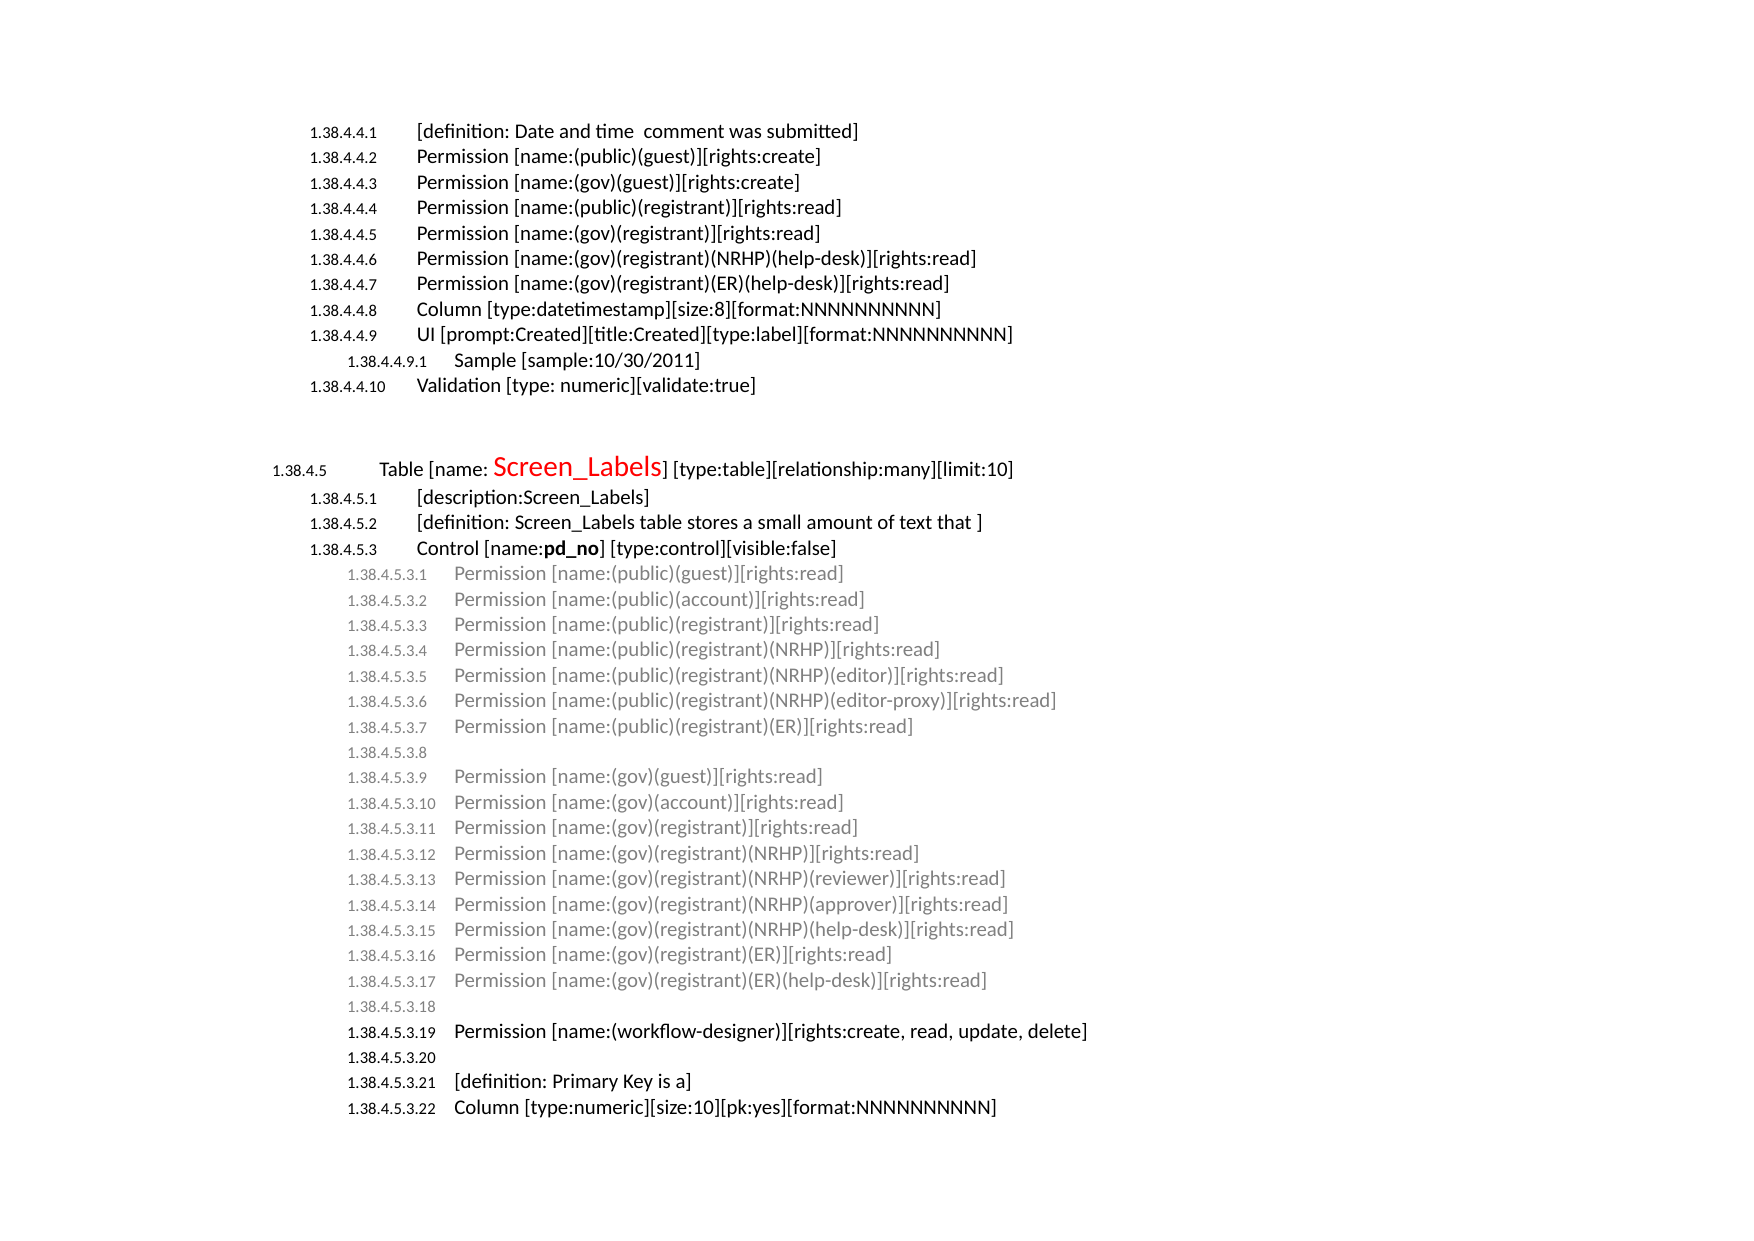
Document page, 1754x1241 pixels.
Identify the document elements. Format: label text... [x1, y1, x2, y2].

list Permission [name:(gov)(registrant)(ER)][rights:read] [343, 942, 1636, 967]
list Column [type:numeric][size:10][pk:yes][format:NNNNNNNNNN] [343, 1094, 1636, 1119]
list Permission [name:(public)(registrant)][rights:read] [343, 611, 1636, 637]
list Sample [sample:10/30/2011] [343, 347, 1636, 372]
list Validation [type: numeric][validate:true] [306, 372, 1636, 398]
list Permission [name:(public)(account)][rights:read] [343, 586, 1636, 611]
list [definition: Screen_Labels table stores a small amount of text that ] [306, 509, 1636, 535]
list UI [prompt:Created][title:Created][type:label][format:NNNNNNNNNN] [306, 321, 1636, 347]
list Permission [name:(gov)(registrant)(NRHP)(reviewer)][rights:read] [343, 865, 1636, 891]
list Permission [name:(gov)(guest)][rights:create] [306, 169, 1636, 194]
list Permission [name:(gov)(guest)][rights:read] [343, 764, 1636, 789]
list Permission [name:(public)(registrant)(NRHP)(editor-proxy)][rights:read] [343, 687, 1636, 713]
list [definition: Primary Key is a] [343, 1069, 1636, 1094]
list Permission [name:(gov)(registrant)(ER)(help-desk)][rights:read] [343, 967, 1636, 992]
list [definition: Date and time comment was submitted] [306, 118, 1636, 143]
list Permission [name:(gov)(registrant)(NRHP)(help-desk)][rights:read] [306, 245, 1636, 271]
list [description:Screen_Labels] [306, 484, 1636, 509]
list Permission [name:(gov)(registrant)(NRHP)][rights:read] [343, 840, 1636, 865]
list Permission [name:(gov)(registrant)(ER)(help-desk)][rights:read] [306, 271, 1636, 296]
list Permission [name:(public)(registrant)][rights:read] [306, 194, 1636, 220]
list Permission [name:(gov)(registrant)][rights:read] [343, 814, 1636, 840]
list Permission [name:(workflow-designer)][rights:create, read, update, delete] [343, 1018, 1636, 1043]
list Table [name: Screen_Labels] [type:table][relationship:many][limit:10] [268, 448, 1636, 484]
list Permission [name:(public)(registrant)(ER)][rights:read] [343, 713, 1636, 738]
list Column [type:datetimestamp][size:8][format:NNNNNNNNNN] [306, 296, 1636, 321]
list Permission [name:(gov)(registrant)(NRHP)(approver)][rights:read] [343, 891, 1636, 916]
list Permission [name:(gov)(registrant)(NRHP)(help-desk)][rights:read] [343, 916, 1636, 942]
list Permission [name:(gov)(account)][rights:read] [343, 789, 1636, 814]
list Control [name:pd_no] [type:control][visible:false] [306, 535, 1636, 560]
list Permission [name:(public)(registrant)(NRHP)(editor)][rights:read] [343, 662, 1636, 687]
list Permission [name:(public)(guest)][rights:read] [343, 560, 1636, 586]
list Permission [name:(gov)(registrant)][rights:read] [306, 220, 1636, 245]
list Permission [name:(public)(registrant)(NRHP)][rights:read] [343, 637, 1636, 662]
list Permission [name:(public)(guest)][rights:create] [306, 143, 1636, 169]
